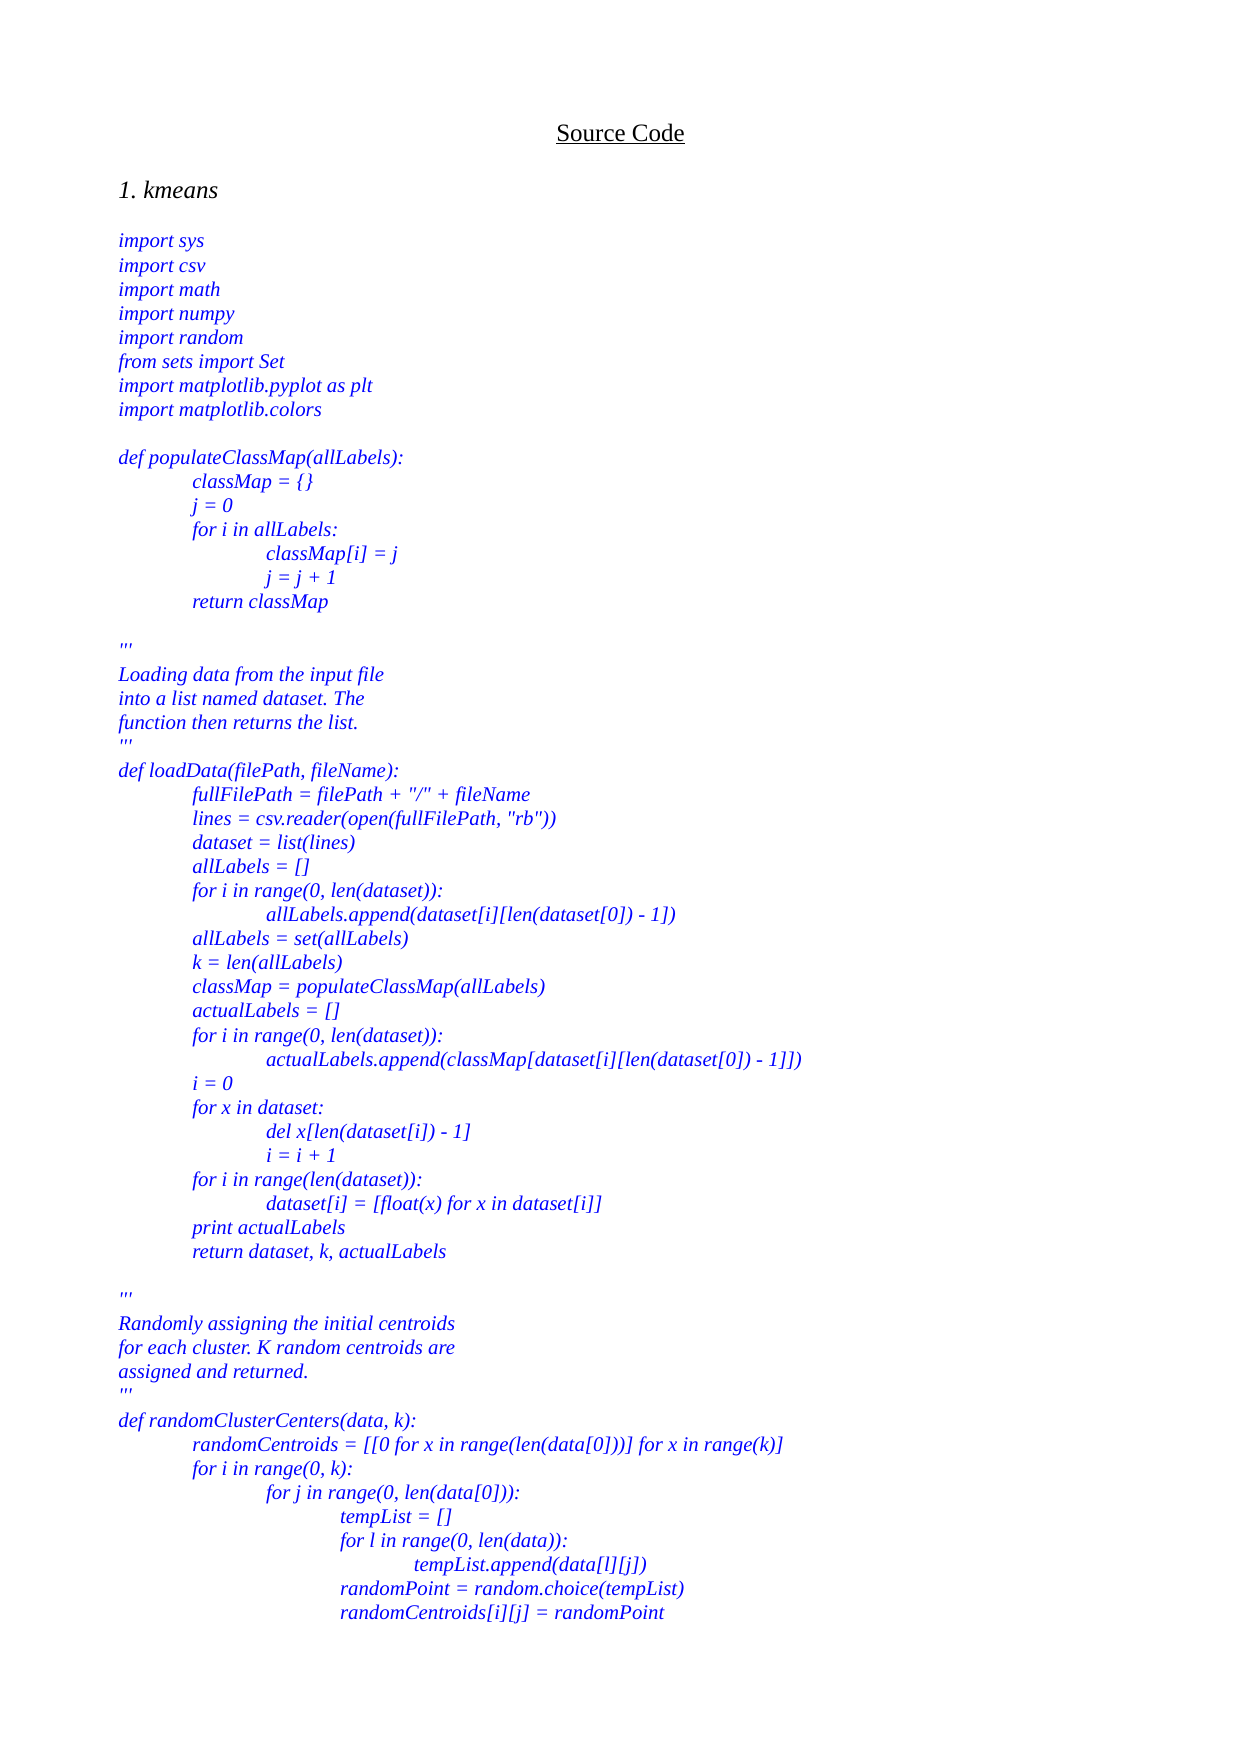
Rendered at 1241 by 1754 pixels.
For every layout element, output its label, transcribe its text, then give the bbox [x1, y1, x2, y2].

text function then returns the list. [118, 710, 1122, 734]
text def populateClassMap(allLabels): [118, 445, 1122, 469]
text def randomClusterCenters(data, k): [118, 1407, 1122, 1432]
text for i in range(0, len(dataset)): [118, 1022, 1122, 1047]
text ''' [118, 1383, 1122, 1407]
text ''' [118, 734, 1122, 758]
text fullFilePath = filePath + "/" + fileName [118, 782, 1122, 806]
text import numpy [118, 301, 1122, 325]
text dataset[i] = [float(x) for x in dataset[i]] [118, 1191, 1122, 1215]
text for i in range(0, len(dataset)): [118, 878, 1122, 902]
text return dataset, k, actualLabels [118, 1239, 1122, 1263]
text classMap = {} [118, 469, 1122, 493]
text del x[len(dataset[i]) - 1] [118, 1119, 1122, 1143]
text for x in dataset: [118, 1095, 1122, 1119]
text print actualLabels [118, 1215, 1122, 1239]
text k = len(allLabels) [118, 950, 1122, 974]
text for i in allLabels: [118, 517, 1122, 541]
text j = 0 [118, 493, 1122, 517]
text for each cluster. K random centroids are [118, 1335, 1122, 1359]
text allLabels = [] [118, 854, 1122, 878]
text i = 0 [118, 1071, 1122, 1095]
text def loadData(filePath, fileName): [118, 758, 1122, 782]
text tempList.append(data[l][j]) [118, 1552, 1122, 1576]
text allLabels.append(dataset[i][len(dataset[0]) - 1]) [118, 902, 1122, 926]
text actualLabels.append(classMap[dataset[i][len(dataset[0]) - 1]]) [118, 1047, 1122, 1071]
text lines = csv.reader(open(fullFilePath, "rb")) [118, 806, 1122, 830]
text tempList = [] [118, 1504, 1122, 1528]
text return classMap [118, 589, 1122, 613]
text for l in range(0, len(data)): [118, 1528, 1122, 1552]
text ''' [118, 1287, 1122, 1311]
text Randomly assigning the initial centroids [118, 1311, 1122, 1335]
text randomCentroids = [[0 for x in range(len(data[0]))] for x in range(k)] [118, 1432, 1122, 1456]
text import matplotlib.pyplot as plt [118, 373, 1122, 397]
text ''' [118, 637, 1122, 662]
text Loading data from the input file [118, 662, 1122, 686]
text for i in range(0, k): [118, 1456, 1122, 1480]
text j = j + 1 [118, 565, 1122, 589]
text import csv [118, 252, 1122, 277]
text randomPoint = random.choice(tempList) [118, 1576, 1122, 1600]
text import sys [118, 228, 1122, 252]
text import math [118, 277, 1122, 301]
text actualLabels = [] [118, 998, 1122, 1022]
text 1. kmeans [118, 176, 1122, 204]
text Source Code [118, 118, 1122, 147]
text from sets import Set [118, 349, 1122, 373]
text import matplotlib.colors [118, 397, 1122, 421]
text classMap = populateClassMap(allLabels) [118, 974, 1122, 998]
text i = i + 1 [118, 1143, 1122, 1167]
text allLabels = set(allLabels) [118, 926, 1122, 950]
text dataset = list(lines) [118, 830, 1122, 854]
text classMap[i] = j [118, 541, 1122, 565]
text assigned and returned. [118, 1359, 1122, 1383]
text for j in range(0, len(data[0])): [118, 1480, 1122, 1504]
text into a list named dataset. The [118, 686, 1122, 710]
text import random [118, 325, 1122, 349]
text for i in range(len(dataset)): [118, 1167, 1122, 1191]
text randomCentroids[i][j] = randomPoint [118, 1600, 1122, 1624]
